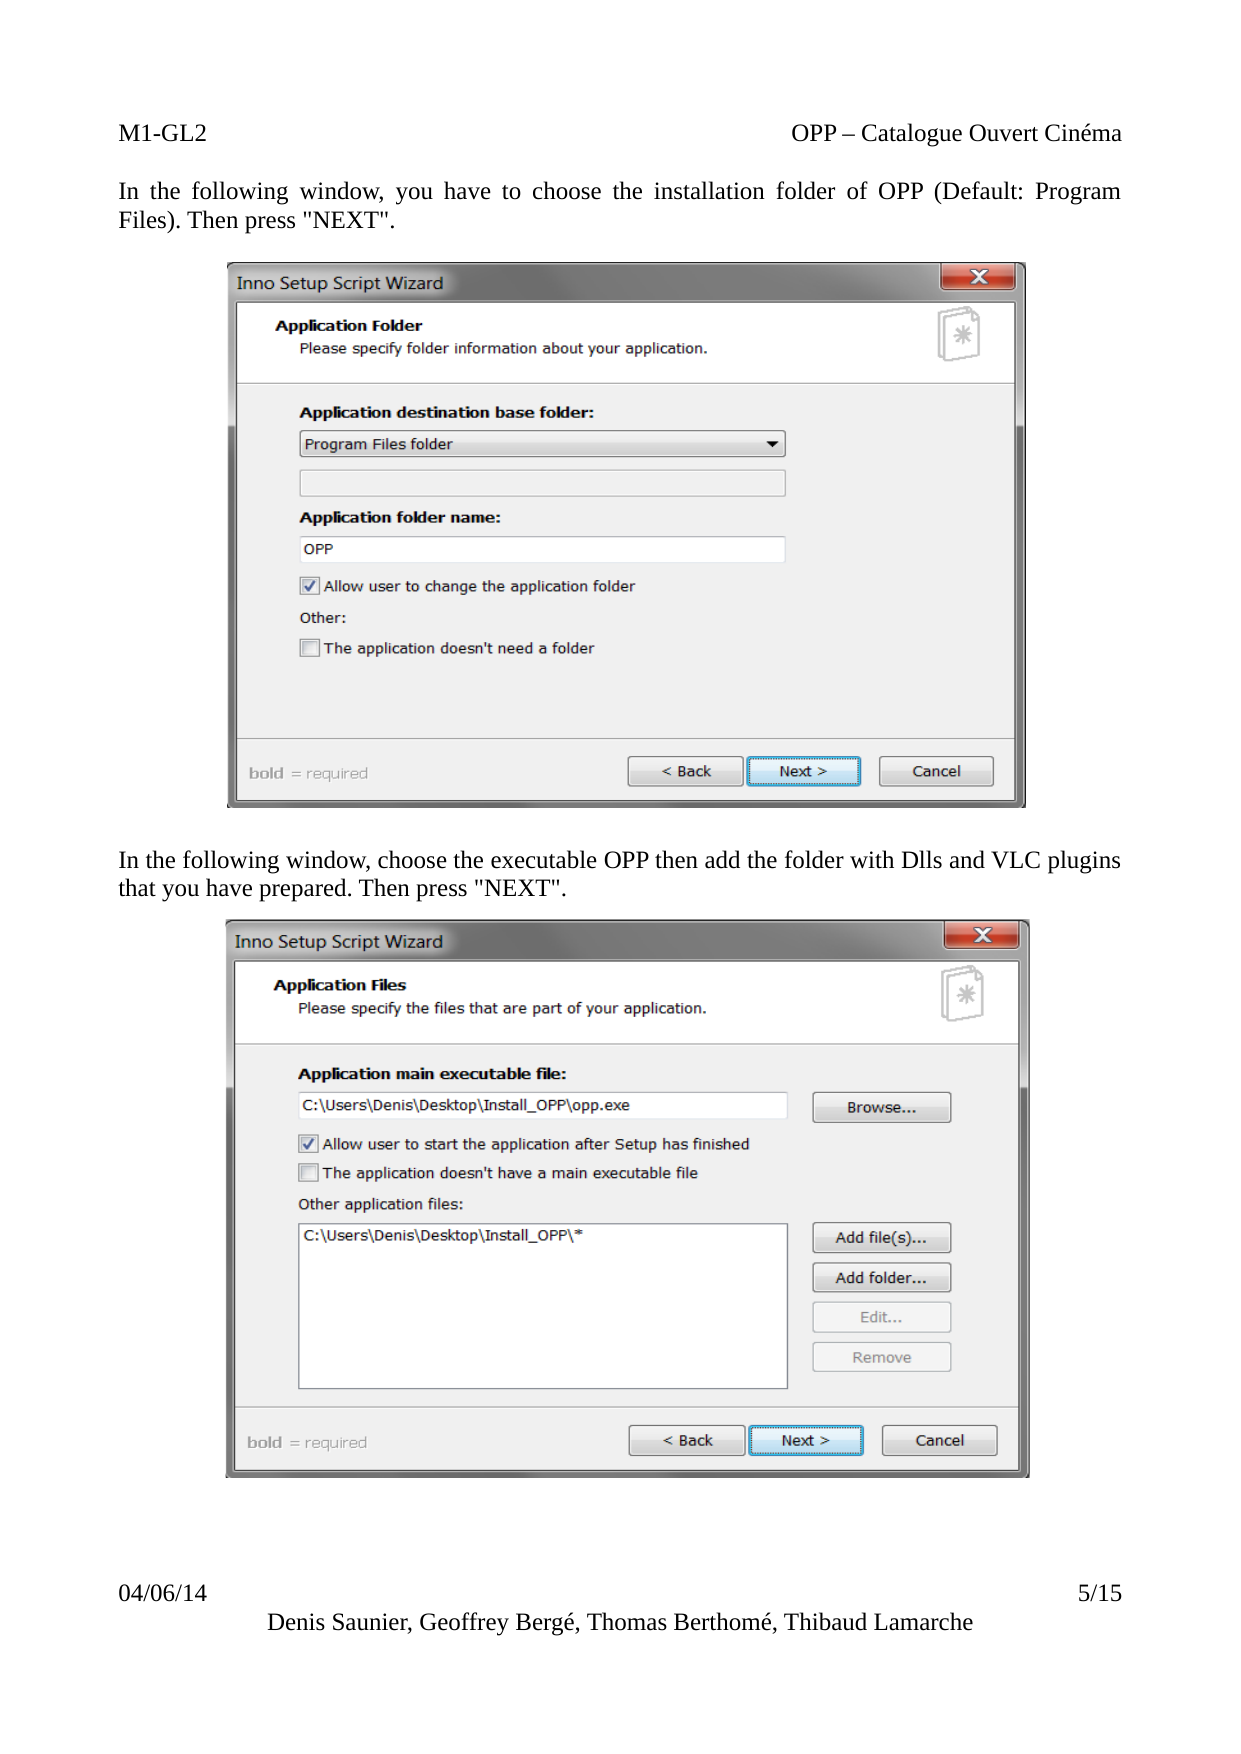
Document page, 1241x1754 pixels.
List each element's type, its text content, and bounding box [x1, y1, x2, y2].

picture [225, 919, 1030, 1478]
text In the following window, choose the executable OPP then add the folder with Dlls and VLC plugins that you have prepared. Then press "NEXT". [118, 845, 1122, 902]
picture [227, 262, 1026, 808]
text In the following window, you have to choose the installation folder of OPP (Default: Program Files). Then press "NEXT". [118, 176, 1122, 234]
